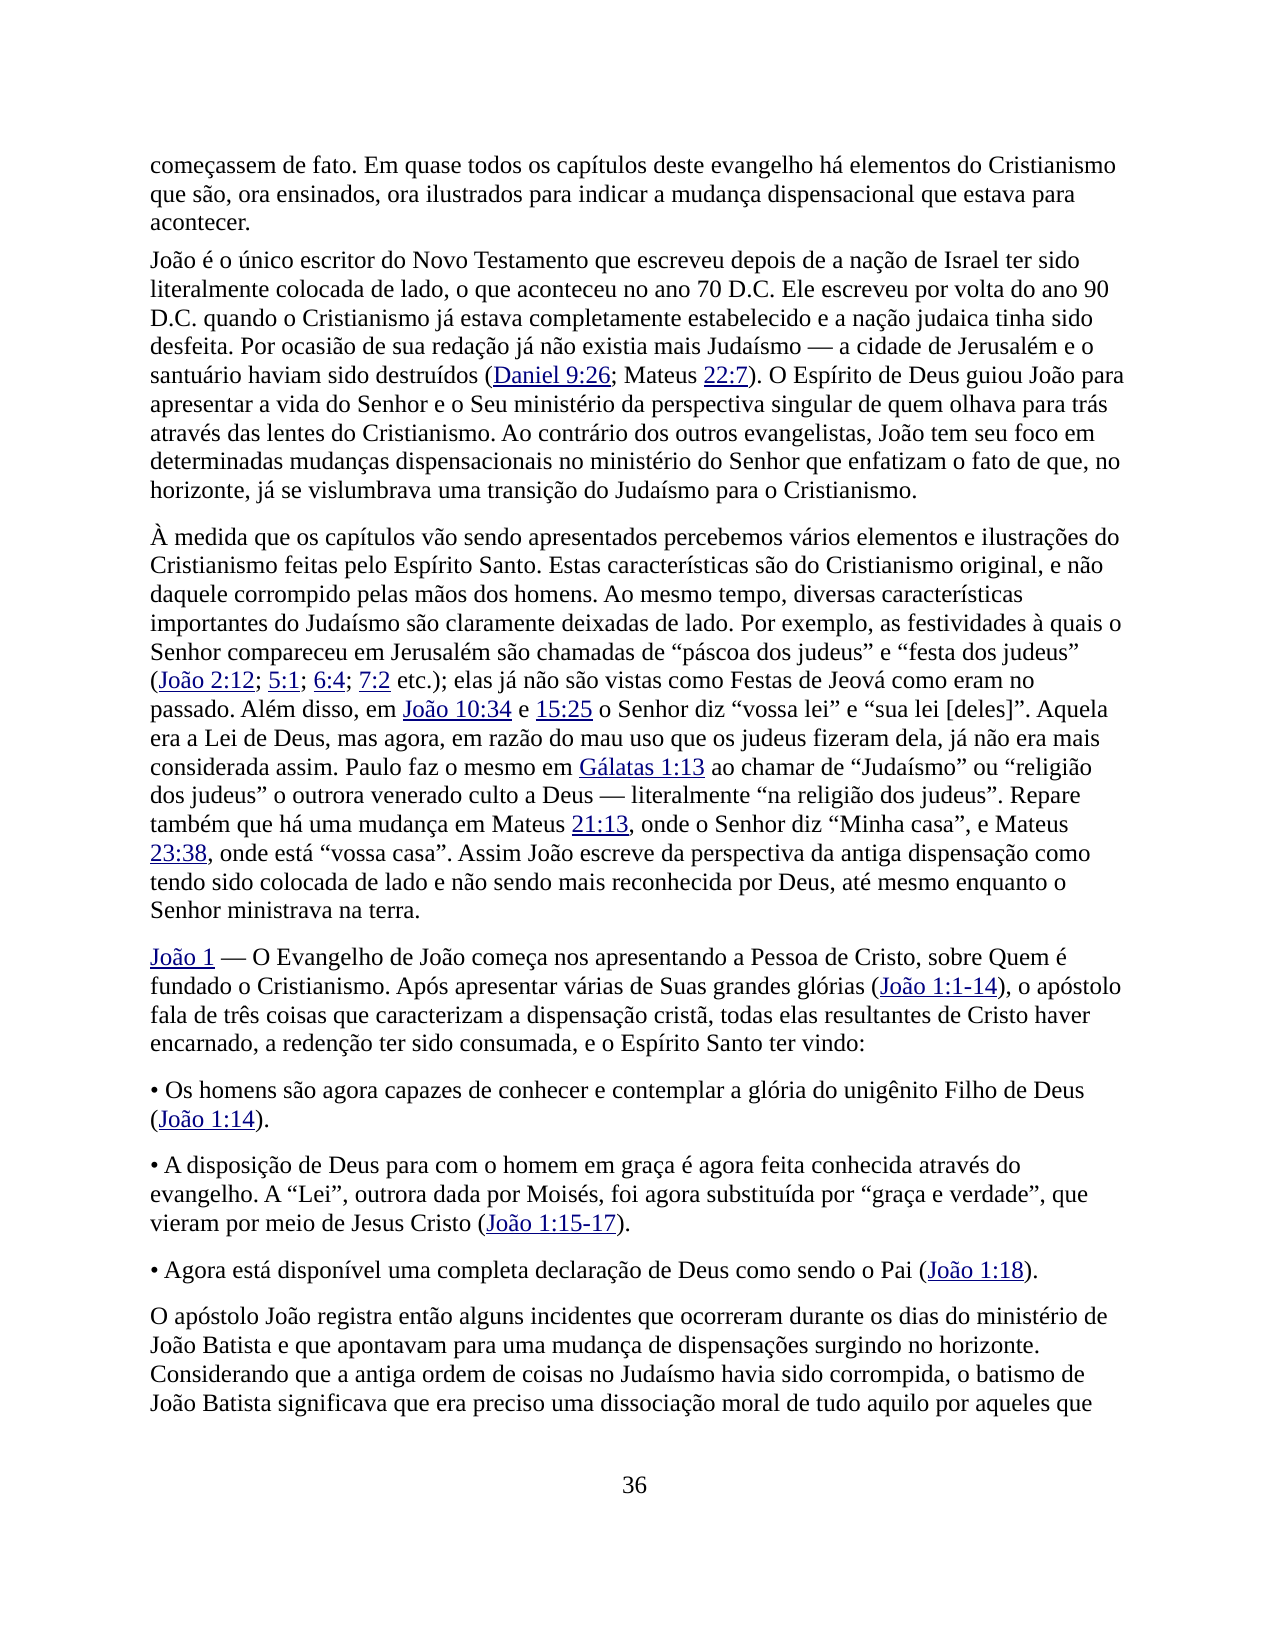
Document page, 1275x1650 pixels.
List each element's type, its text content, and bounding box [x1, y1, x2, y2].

text • Os homens são agora capazes de conhecer e contemplar a glória do unigênito Filho de Deus (João 1:14). [150, 1075, 1125, 1133]
text começassem de fato. Em quase todos os capítulos deste evangelho há elementos do Cristianismo que são, ora ensinados, ora ilustrados para indicar a mudança dispensacional que estava para acontecer. [150, 150, 1125, 236]
text O apóstolo João registra então alguns incidentes que ocorreram durante os dias do ministério de João Batista e que apontavam para uma mudança de dispensações surgindo no horizonte. Considerando que a antiga ordem de coisas no Judaísmo havia sido corrompida, o batismo de João Batista significava que era preciso uma dissociação moral de tudo aquilo por aqueles que [150, 1301, 1125, 1416]
text • A disposição de Deus para com o homem em graça é agora feita conhecida através do evangelho. A “Lei”, outrora dada por Moisés, foi agora substituída por “graça e verdade”, que vieram por meio de Jesus Cristo (João 1:15-17). [150, 1151, 1125, 1237]
text • Agora está disponível uma completa declaração de Deus como sendo o Pai (João 1:18). [150, 1255, 1125, 1283]
text À medida que os capítulos vão sendo apresentados percebemos vários elementos e ilustrações do Cristianismo feitas pelo Espírito Santo. Estas características são do Cristianismo original, e não daquele corrompido pelas mãos dos homens. Ao mesmo tempo, diversas características importantes do Judaísmo são claramente deixadas de lado. Por exemplo, as festividades à quais o Senhor compareceu em Jerusalém são chamadas de “páscoa dos judeus” e “festa dos judeus” (João 2:12; 5:1; 6:4; 7:2 etc.); elas já não são vistas como Festas de Jeová como eram no passado. Além disso, em João 10:34 e 15:25 o Senhor diz “vossa lei” e “sua lei [deles]”. Aquela era a Lei de Deus, mas agora, em razão do mau uso que os judeus fizeram dela, já não era mais considerada assim. Paulo faz o mesmo em Gálatas 1:13 ao chamar de “Judaísmo” ou “religião dos judeus” o outrora venerado culto a Deus — literalmente “na religião dos judeus”. Repare também que há uma mudança em Mateus 21:13, onde o Senhor diz “Minha casa”, e Mateus 23:38, onde está “vossa casa”. Assim João escreve da perspectiva da antiga dispensação como tendo sido colocada de lado e não sendo mais reconhecida por Deus, até mesmo enquanto o Senhor ministrava na terra. [150, 522, 1125, 924]
text João 1 — O Evangelho de João começa nos apresentando a Pessoa de Cristo, sobre Quem é fundado o Cristianismo. Após apresentar várias de Suas grandes glórias (João 1:1-14), o apóstolo fala de três coisas que caracterizam a dispensação cristã, todas elas resultantes de Cristo haver encarnado, a redenção ter sido consumada, e o Espírito Santo ter vindo: [150, 942, 1125, 1057]
text João é o único escritor do Novo Testamento que escreveu depois de a nação de Israel ter sido literalmente colocada de lado, o que aconteceu no ano 70 D.C. Ele escreveu por volta do ano 90 D.C. quando o Cristianismo já estava completamente estabelecido e a nação judaica tinha sido desfeita. Por ocasião de sua redação já não existia mais Judaísmo — a cidade de Jerusalém e o santuário haviam sido destruídos (Daniel 9:26; Mateus 22:7). O Espírito de Deus guiou João para apresentar a vida do Senhor e o Seu ministério da perspectiva singular de quem olhava para trás através das lentes do Cristianismo. Ao contrário dos outros evangelistas, João tem seu foco em determinadas mudanças dispensacionais no ministério do Senhor que enfatizam o fato de que, no horizonte, já se vislumbrava uma transição do Judaísmo para o Cristianismo. [150, 245, 1125, 504]
